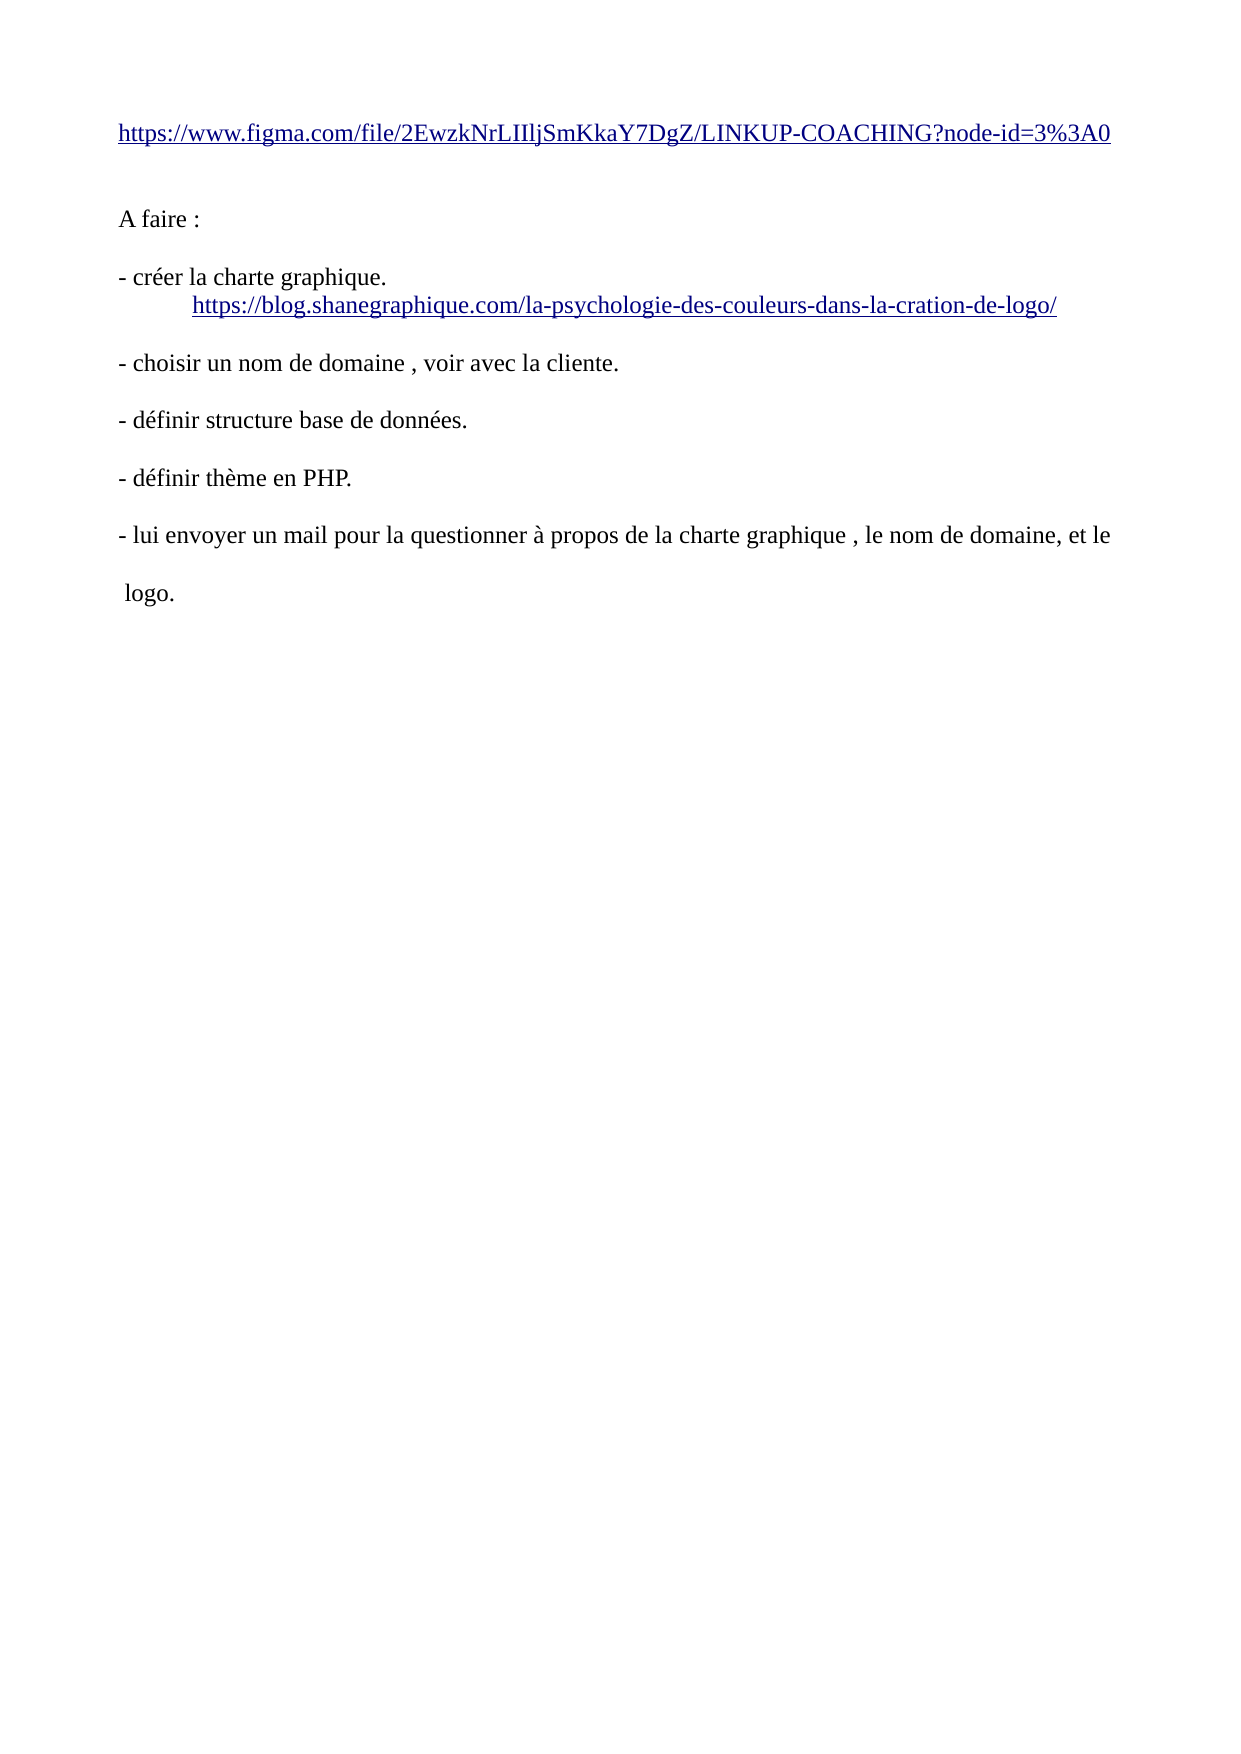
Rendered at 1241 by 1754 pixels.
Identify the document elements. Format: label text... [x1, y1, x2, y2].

text - créer la charte graphique. [118, 262, 1122, 291]
text - choisir un nom de domaine , voir avec la cliente. [118, 348, 1122, 377]
text logo. [118, 578, 1122, 607]
text A faire : [118, 204, 1122, 233]
text https://blog.shanegraphique.com/la-psychologie-des-couleurs-dans-la-cration-de-logo/ [118, 291, 1122, 319]
text - définir thème en PHP. [118, 463, 1122, 492]
text - lui envoyer un mail pour la questionner à propos de la charte graphique , le nom de domaine, et le [118, 521, 1122, 549]
text - définir structure base de données. [118, 406, 1122, 434]
text https://www.figma.com/file/2EwzkNrLIIljSmKkaY7DgZ/LINKUP-COACHING?node-id=3%3A0 [118, 118, 1122, 147]
